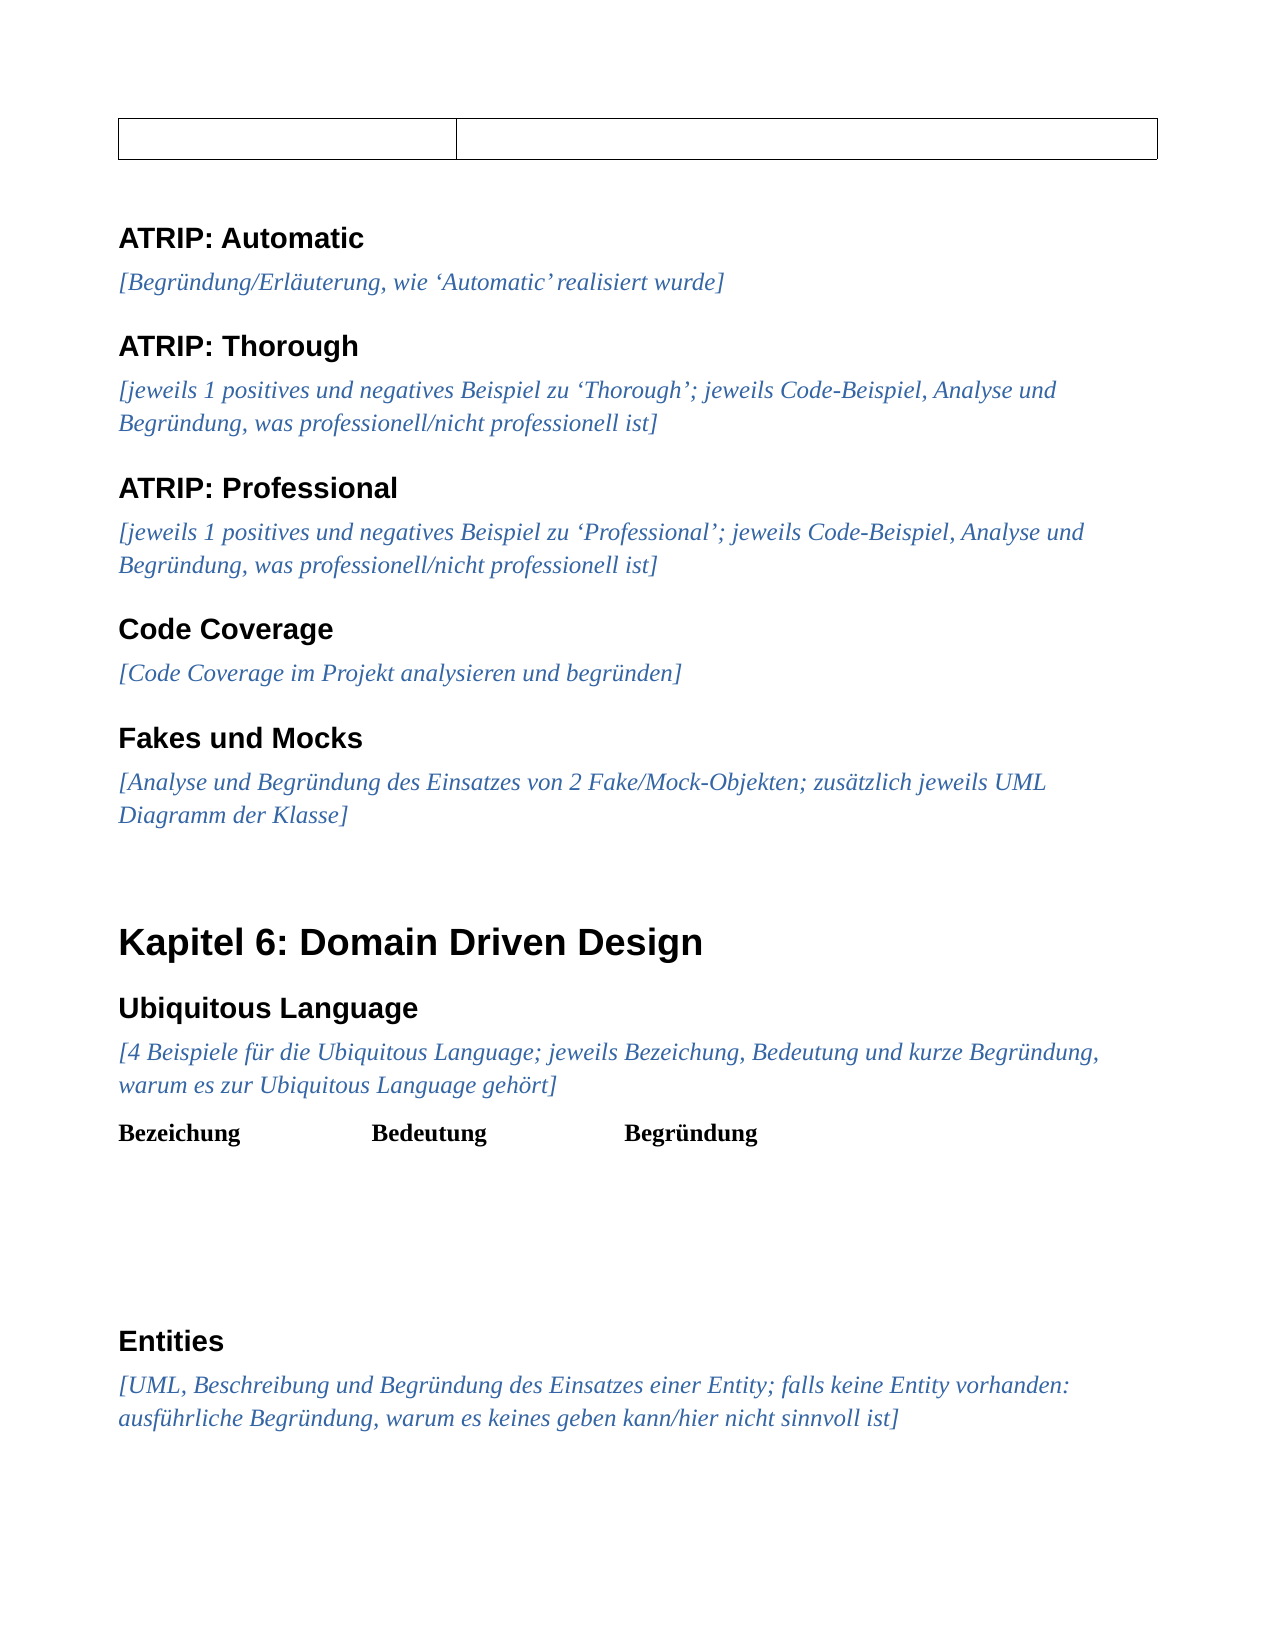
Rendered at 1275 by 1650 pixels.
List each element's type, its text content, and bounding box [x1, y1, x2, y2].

subtitle Ubiquitous Language [118, 991, 1157, 1024]
table_cell [624, 1175, 1157, 1204]
table_cell [118, 1204, 371, 1233]
text [Analyse und Begründung des Einsatzes von 2 Fake/Mock-Objekten; zusätzlich jeweils UML Diagramm der Klasse] [118, 767, 1157, 828]
table_header Bedeutung [371, 1118, 624, 1146]
subtitle ATRIP: Thorough [118, 329, 1157, 363]
subtitle Fakes und Mocks [118, 721, 1157, 754]
table_cell [371, 1204, 624, 1233]
table_cell [118, 1233, 371, 1261]
table_cell [371, 1175, 624, 1204]
table_cell [119, 119, 456, 158]
table_cell [118, 1175, 371, 1204]
text [Code Coverage im Projekt analysieren und begründen] [118, 658, 1157, 687]
table_cell [371, 1233, 624, 1261]
table_cell [624, 1233, 1157, 1261]
subtitle Code Coverage [118, 612, 1157, 646]
subtitle Entities [118, 1323, 1157, 1357]
table_cell [457, 119, 1157, 158]
table_cell [371, 1146, 624, 1175]
table_header Begründung [624, 1118, 1157, 1146]
table_cell [118, 1146, 371, 1175]
text [jeweils 1 positives und negatives Beispiel zu ‘Thorough’; jeweils Code-Beispiel, Analyse und Begründung, was professionell/nicht professionell ist] [118, 375, 1157, 437]
text [Begründung/Erläuterung, wie ‘Automatic’ realisiert wurde] [118, 267, 1157, 296]
table_cell [624, 1204, 1157, 1233]
text [4 Beispiele für die Ubiquitous Language; jeweils Bezeichung, Bedeutung und kurze Begründung, warum es zur Ubiquitous Language gehört] [118, 1037, 1157, 1099]
subtitle ATRIP: Automatic [118, 221, 1157, 254]
table_cell [624, 1146, 1157, 1175]
subtitle Kapitel 6: Domain Driven Design [118, 920, 1157, 964]
text [UML, Beschreibung und Begründung des Einsatzes einer Entity; falls keine Entity vorhanden: ausführliche Begründung, warum es keines geben kann/hier nicht sinnvoll ist] [118, 1370, 1157, 1432]
table_header Bezeichung [118, 1118, 371, 1146]
subtitle ATRIP: Professional [118, 471, 1157, 504]
text [jeweils 1 positives und negatives Beispiel zu ‘Professional’; jeweils Code-Beispiel, Analyse und Begründung, was professionell/nicht professionell ist] [118, 517, 1157, 579]
